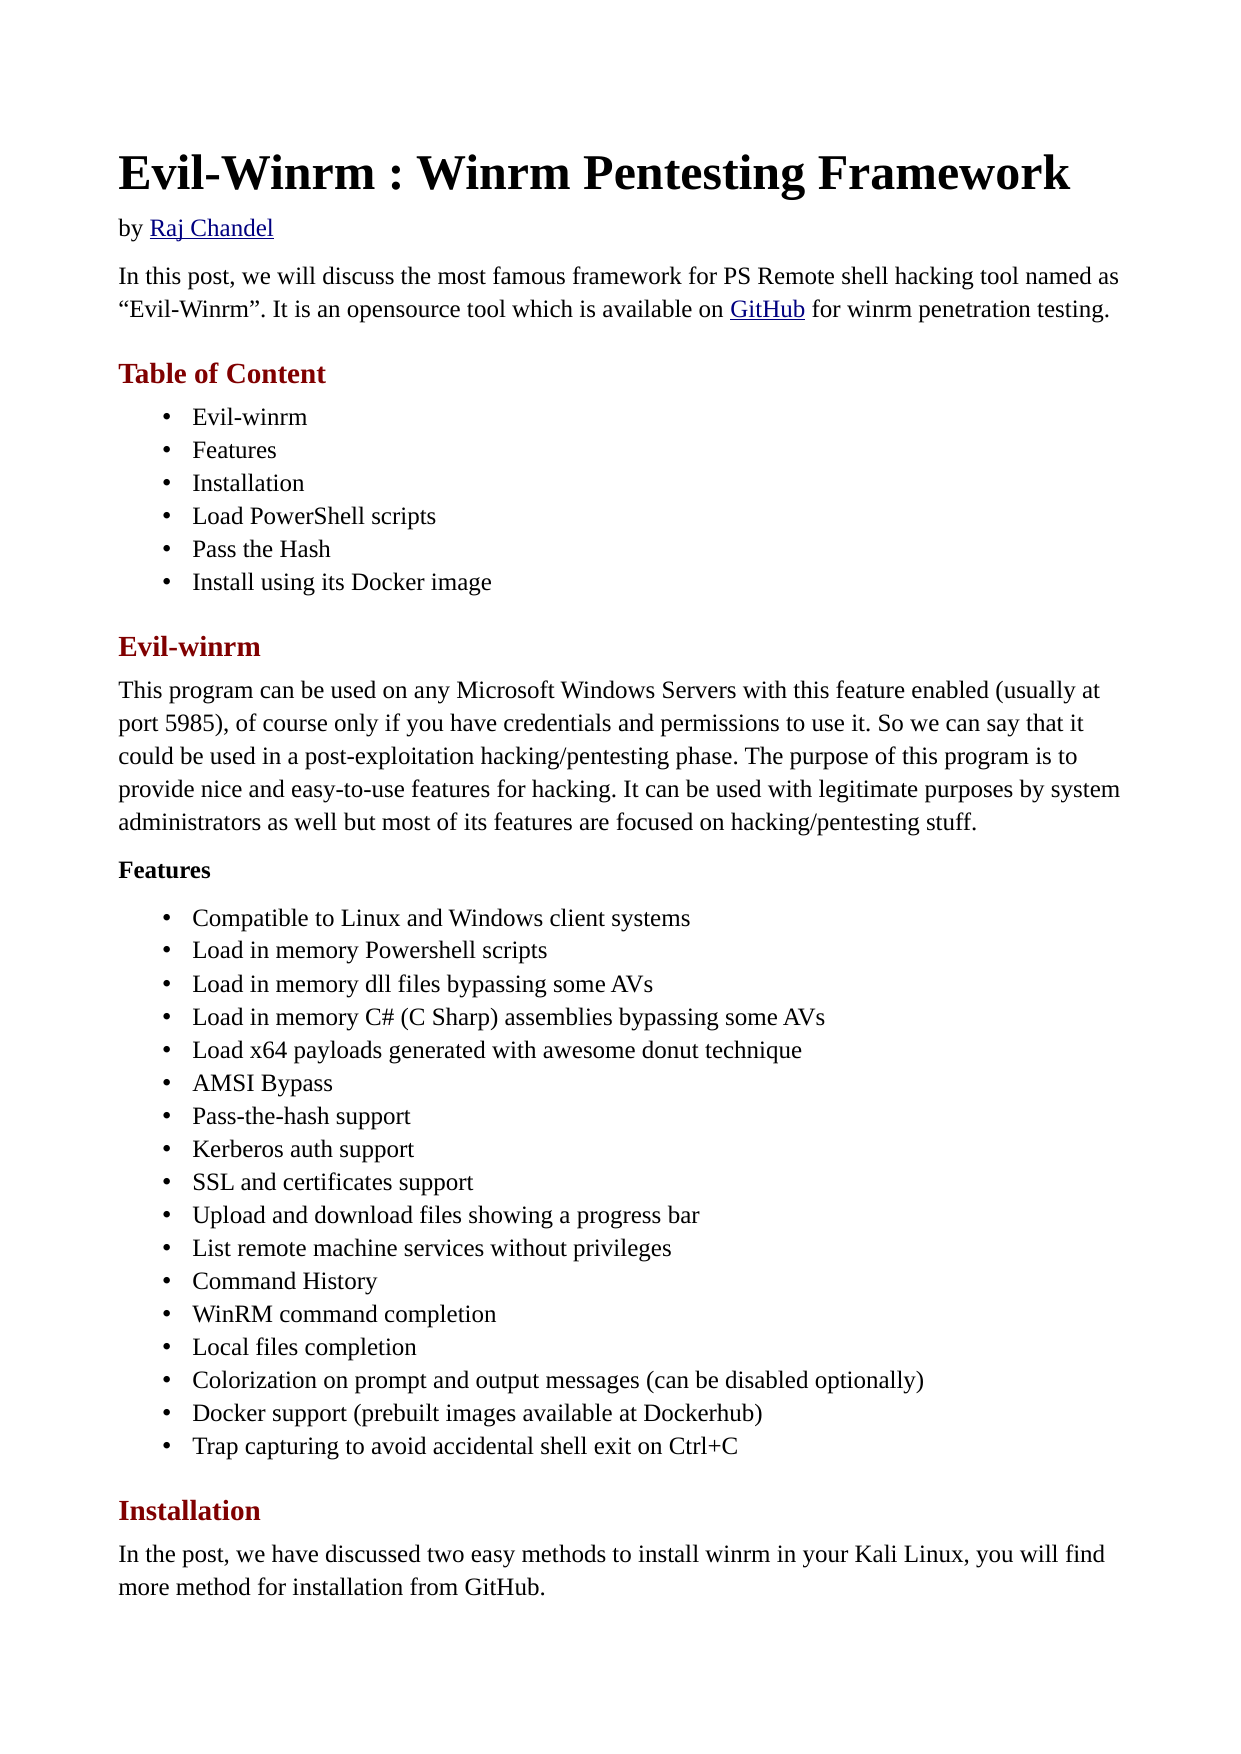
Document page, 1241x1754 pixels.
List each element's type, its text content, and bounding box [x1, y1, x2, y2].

list Installation [162, 468, 1122, 497]
list Trap capturing to avoid accidental shell exit on Ctrl+C [162, 1431, 1122, 1460]
list Evil-winrm [162, 402, 1122, 431]
list Colorization on prompt and output messages (can be disabled optionally) [162, 1365, 1122, 1394]
text In the post, we have discussed two easy methods to install winrm in your Kali Linux, you will find more method for installation from GitHub. [118, 1539, 1122, 1601]
list Load PowerShell scripts [162, 501, 1122, 530]
text In this post, we will discuss the most famous framework for PS Remote shell hacking tool named as “Evil-Winrm”. It is an opensource tool which is available on GitHub for winrm penetration testing. [118, 261, 1122, 322]
subtitle Evil-Winrm : Winrm Pentesting Framework [118, 143, 1122, 201]
list Load in memory C# (C Sharp) assemblies bypassing some AVs [162, 1002, 1122, 1030]
list Load in memory dll files bypassing some AVs [162, 969, 1122, 997]
list Compatible to Linux and Windows client systems [162, 903, 1122, 931]
list Load in memory Powershell scripts [162, 936, 1122, 964]
list WinRM command completion [162, 1299, 1122, 1328]
subtitle Table of Content [118, 356, 1122, 389]
text Features [118, 855, 1122, 884]
list Pass-the-hash support [162, 1101, 1122, 1129]
list Kerberos auth support [162, 1134, 1122, 1162]
list Upload and download files showing a progress bar [162, 1200, 1122, 1228]
list Load x64 payloads generated with awesome donut technique [162, 1035, 1122, 1063]
list Features [162, 435, 1122, 464]
list Local files completion [162, 1332, 1122, 1361]
list Command History [162, 1266, 1122, 1294]
list SSL and certificates support [162, 1167, 1122, 1196]
list AMSI Bypass [162, 1068, 1122, 1096]
text This program can be used on any Microsoft Windows Servers with this feature enabled (usually at port 5985), of course only if you have credentials and permissions to use it. So we can say that it could be used in a post-exploitation hacking/pentesting phase. The purpose of this program is to provide nice and easy-to-use features for hacking. It can be used with legitimate purposes by system administrators as well but most of its features are focused on hacking/pentesting stuff. [118, 675, 1122, 836]
list List remote machine services without privileges [162, 1233, 1122, 1262]
subtitle Evil-winrm [118, 629, 1122, 663]
subtitle Installation [118, 1493, 1122, 1527]
text by Raj Chandel [118, 213, 1122, 242]
list Docker support (prebuilt images available at Dockerhub) [162, 1398, 1122, 1427]
list Pass the Hash [162, 534, 1122, 563]
list Install using its Docker image [162, 567, 1122, 596]
